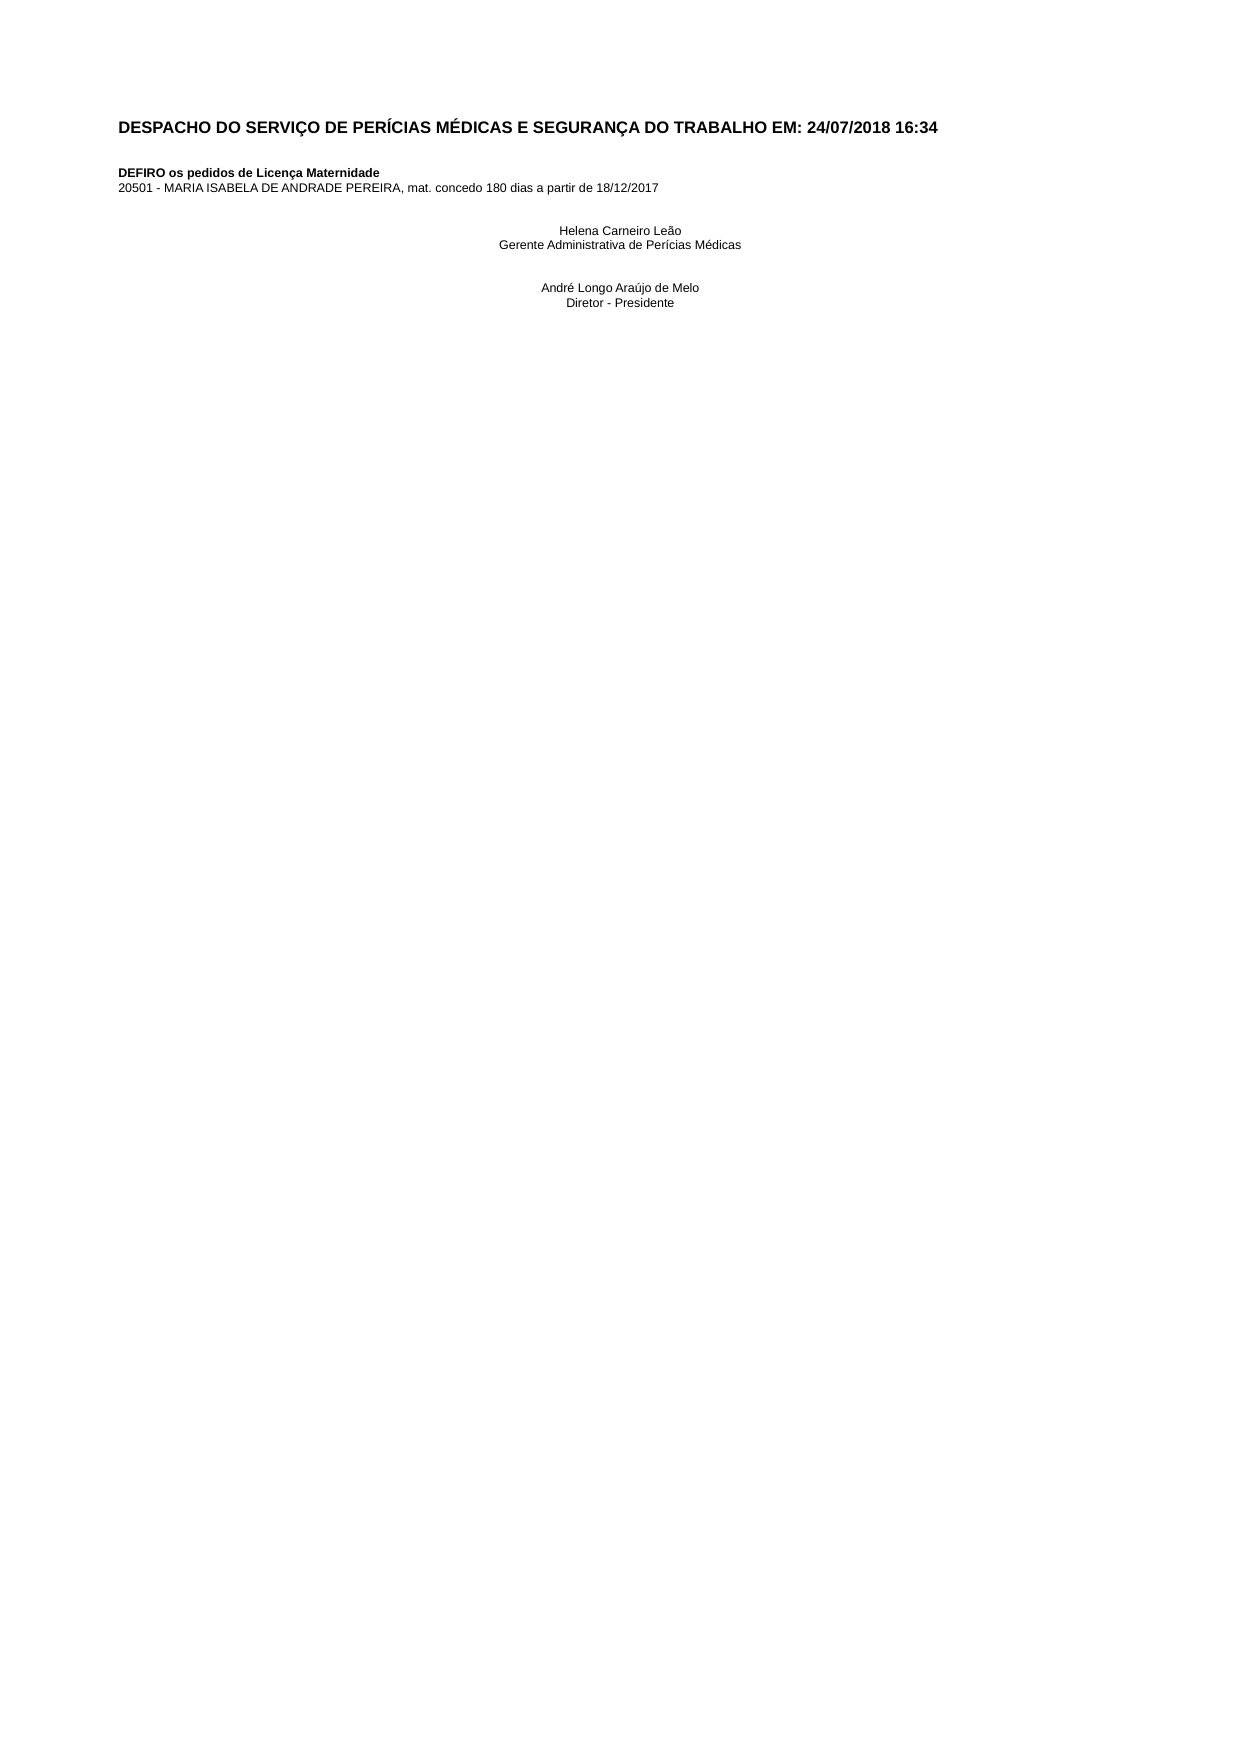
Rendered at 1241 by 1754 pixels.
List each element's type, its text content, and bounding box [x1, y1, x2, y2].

text DESPACHO DO SERVIÇO DE PERÍCIAS MÉDICAS E SEGURANÇA DO TRABALHO EM: 24/07/2018 16:34 [118, 118, 1122, 137]
text Gerente Administrativa de Perícias Médicas [118, 238, 1122, 252]
text Helena Carneiro Leão [118, 223, 1122, 238]
text André Longo Araújo de Melo [118, 281, 1122, 295]
text 20501 - MARIA ISABELA DE ANDRADE PEREIRA, mat. concedo 180 dias a partir de 18/12/2017 [118, 180, 1122, 195]
text Diretor - Presidente [118, 295, 1122, 310]
text DEFIRO os pedidos de Licença Maternidade [118, 166, 1122, 180]
